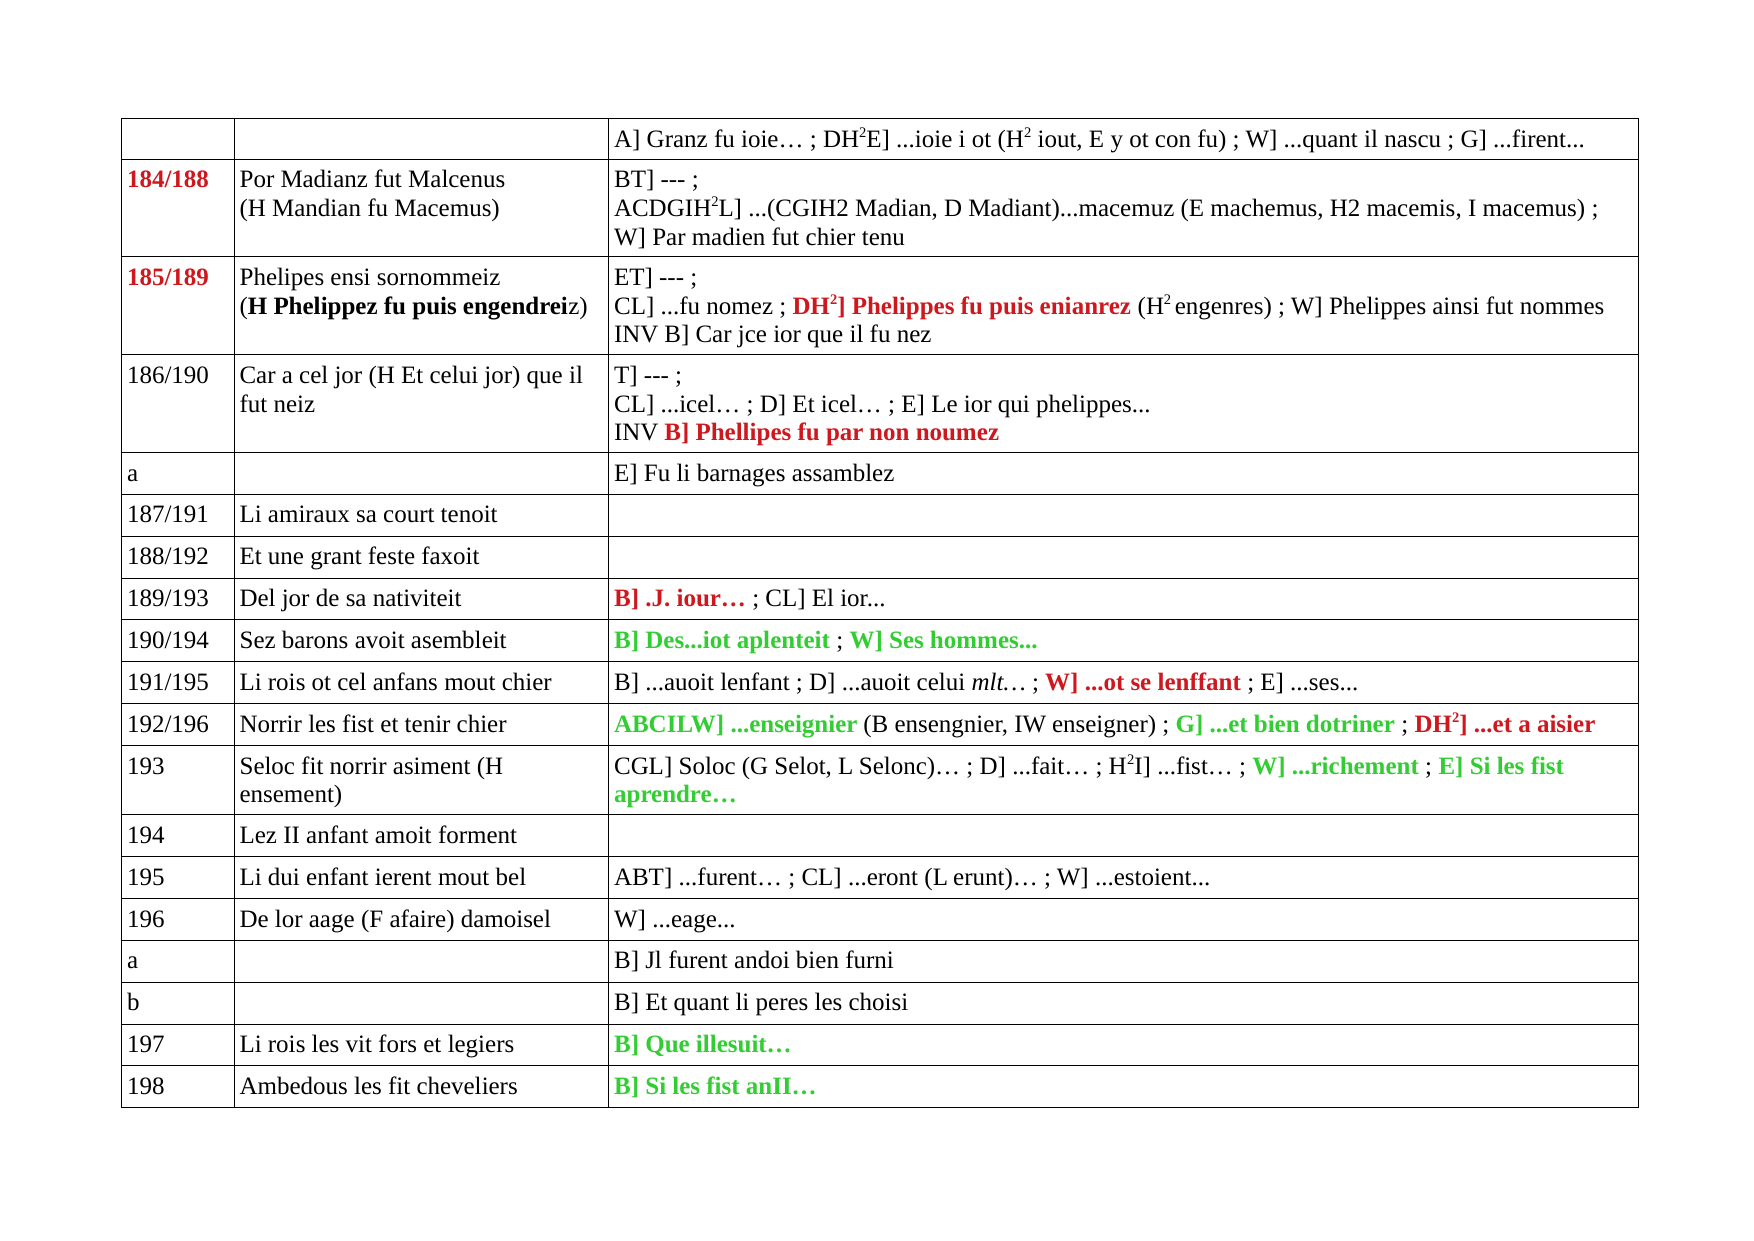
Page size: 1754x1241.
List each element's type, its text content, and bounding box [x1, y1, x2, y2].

table_cell De lor aage (F afaire) damoisel [235, 899, 608, 940]
table_cell 198 [122, 1066, 234, 1107]
table_cell a [122, 453, 234, 494]
table_cell Li amiraux sa court tenoit [235, 495, 608, 536]
table_cell 188/192 [122, 537, 234, 577]
table_cell Li rois les vit fors et legiers [235, 1025, 608, 1065]
table_cell 192/196 [122, 704, 234, 745]
table_cell A] Granz fu ioie… ; DH2E] ...ioie i ot (H2 iout, E y ot con fu) ; W] ...quant il nascu ; G] ...firent... [609, 119, 1638, 158]
table_cell W] ...eage... [609, 899, 1638, 940]
table_cell Li rois ot cel anfans mout chier [235, 662, 608, 703]
table_cell ABT] ...furent… ; CL] ...eront (L erunt)… ; W] ...estoient... [609, 857, 1638, 898]
table_cell Norrir les fist et tenir chier [235, 704, 608, 745]
table_cell Seloc fit norrir asiment (H ensement) [235, 746, 608, 814]
table_cell B] Jl furent andoi bien furni [609, 941, 1638, 982]
table_cell B] Des...iot aplenteit ; W] Ses hommes... [609, 620, 1638, 661]
table_cell [609, 537, 1638, 577]
table_cell [235, 983, 608, 1023]
table_cell 191/195 [122, 662, 234, 703]
table_cell BT] --- ; ACDGIH2L] ...(CGIH2 Madian, D Madiant)...macemuz (E machemus, H2 macemis, I macemus) ; W] Par madien fut chier tenu [609, 160, 1638, 256]
table_cell 193 [122, 746, 234, 814]
table_cell 184/188 [122, 160, 234, 256]
table_cell B] Que illesuit… [609, 1025, 1638, 1065]
table_cell 185/189 [122, 257, 234, 354]
table_cell [235, 941, 608, 982]
table_cell Ambedous les fit cheveliers [235, 1066, 608, 1107]
table_cell Lez II anfant amoit forment [235, 815, 608, 856]
table_cell 194 [122, 815, 234, 856]
table_cell 187/191 [122, 495, 234, 536]
table_cell Car a cel jor (H Et celui jor) que il fut neiz [235, 355, 608, 452]
table_cell 197 [122, 1025, 234, 1065]
table_cell CGL] Soloc (G Selot, L Selonc)… ; D] ...fait… ; H2I] ...fist… ; W] ...richement ; E] Si les fist aprendre… [609, 746, 1638, 814]
table_cell 189/193 [122, 579, 234, 619]
table_cell a [122, 941, 234, 982]
table_cell 195 [122, 857, 234, 898]
table_cell 186/190 [122, 355, 234, 452]
table_cell ET] --- ; CL] ...fu nomez ; DH2] Phelippes fu puis enianrez (H2 engenres) ; W] Phelippes ainsi fut nommes INV B] Car jce ior que il fu nez [609, 257, 1638, 354]
table_cell Li dui enfant ierent mout bel [235, 857, 608, 898]
table_cell E] Fu li barnages assamblez [609, 453, 1638, 494]
table_cell ABCILW] ...enseignier (B ensengnier, IW enseigner) ; G] ...et bien dotriner ; DH2] ...et a aisier [609, 704, 1638, 745]
table_cell [609, 815, 1638, 856]
table_cell 196 [122, 899, 234, 940]
table_cell [609, 495, 1638, 536]
table_cell B] Si les fist anII… [609, 1066, 1638, 1107]
table_cell [235, 119, 608, 158]
table_cell B] .J. iour… ; CL] El ior... [609, 579, 1638, 619]
table_cell Et une grant feste faxoit [235, 537, 608, 577]
table_cell T] --- ; CL] ...icel… ; D] Et icel… ; E] Le ior qui phelippes... INV B] Phellipes fu par non noumez [609, 355, 1638, 452]
table_cell [122, 119, 234, 158]
table_cell [235, 453, 608, 494]
table_cell B] Et quant li peres les choisi [609, 983, 1638, 1023]
table_cell Del jor de sa nativiteit [235, 579, 608, 619]
table_cell 190/194 [122, 620, 234, 661]
table_cell Por Madianz fut Malcenus (H Mandian fu Macemus) [235, 160, 608, 256]
table_cell Phelipes ensi sornommeiz (H Phelippez fu puis engendreiz) [235, 257, 608, 354]
table_cell b [122, 983, 234, 1023]
table_cell B] ...auoit lenfant ; D] ...auoit celui mlt… ; W] ...ot se lenffant ; E] ...ses... [609, 662, 1638, 703]
table_cell Sez barons avoit asembleit [235, 620, 608, 661]
